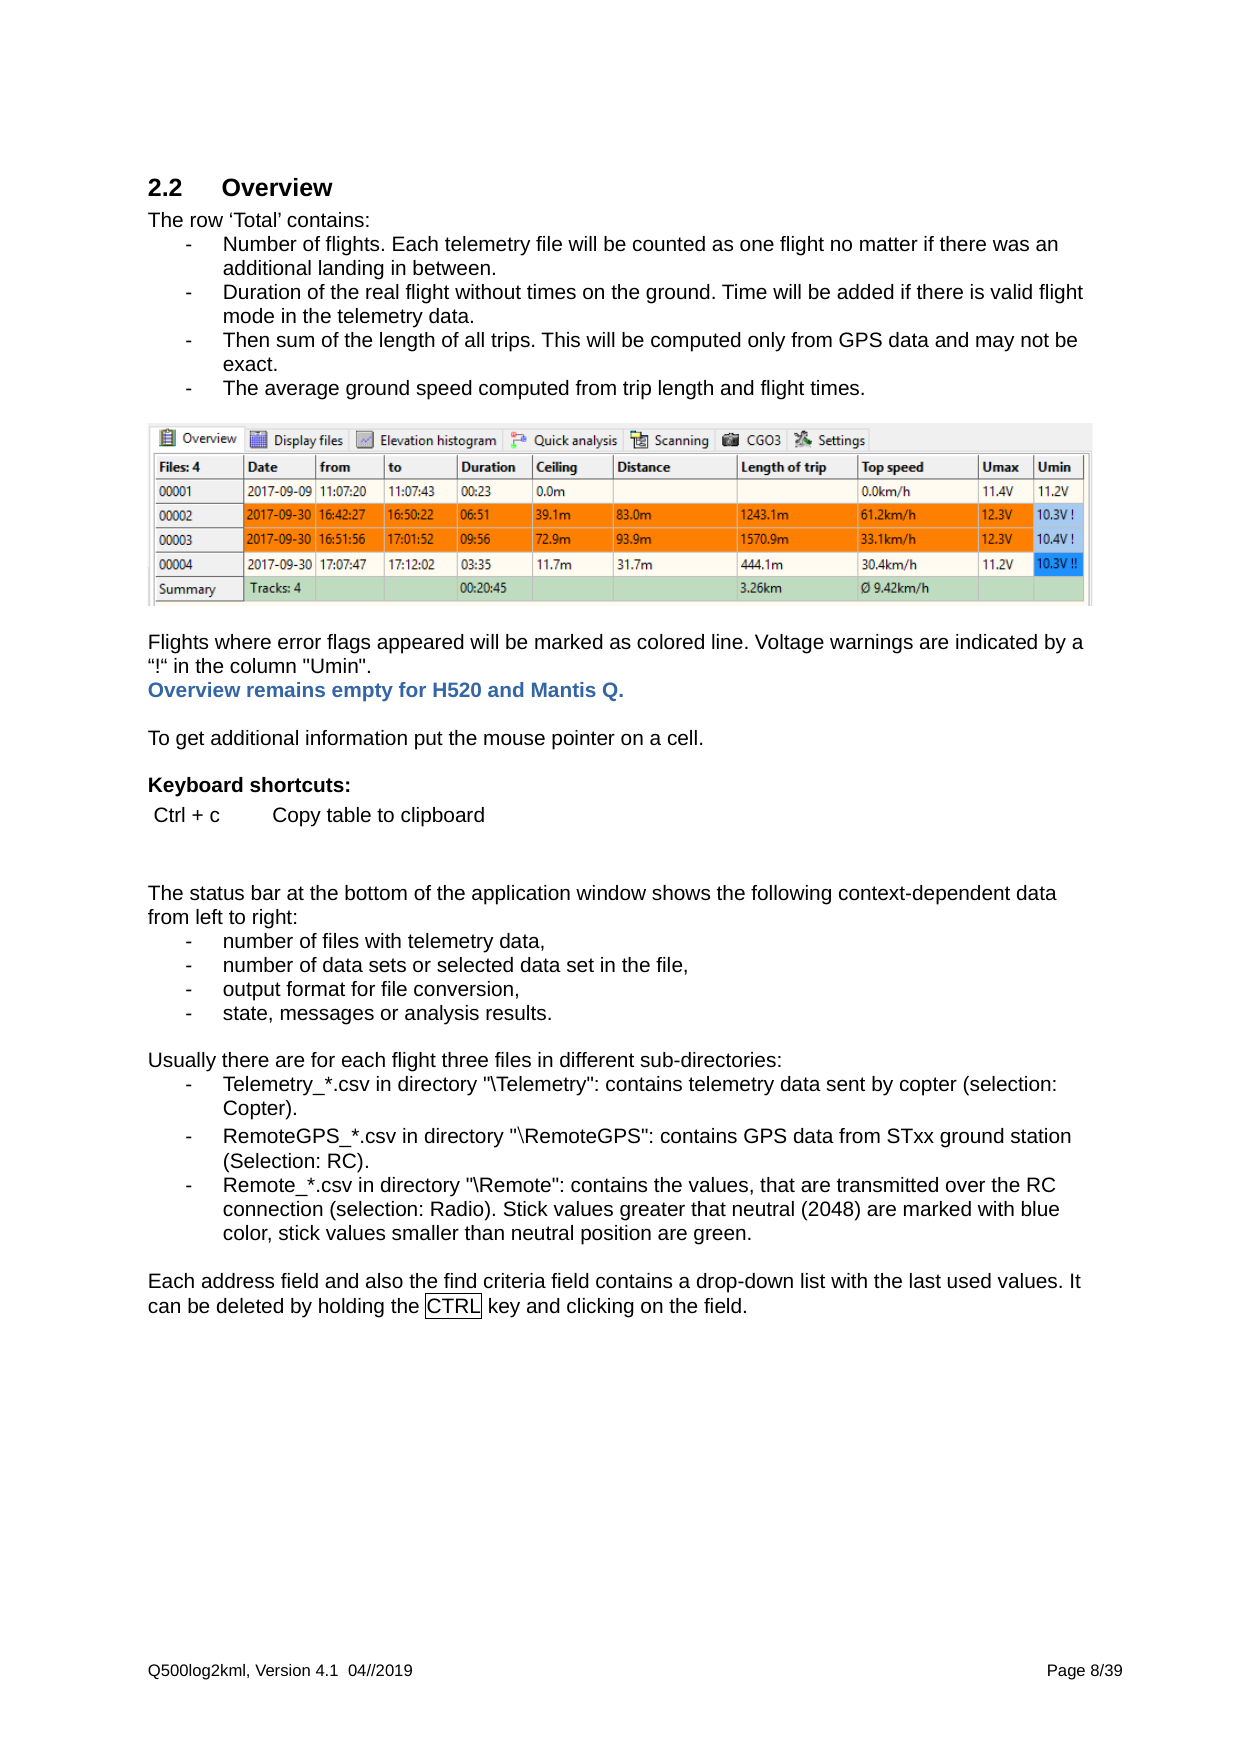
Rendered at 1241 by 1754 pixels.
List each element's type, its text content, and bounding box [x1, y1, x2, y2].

list number of files with telemetry data, [185, 928, 1093, 952]
picture [147, 423, 1093, 606]
subtitle Overview [148, 173, 1093, 201]
list output format for file conversion, [185, 976, 1093, 1000]
list Number of flights. Each telemetry file will be counted as one flight no matter if there was an additional landing in between. [185, 232, 1093, 279]
list Duration of the real flight without times on the ground. Time will be added if there is valid flight mode in the telemetry data. [185, 279, 1093, 327]
list number of data sets or selected data set in the file, [185, 952, 1093, 976]
list Telemetry_*.csv in directory "\Telemetry": contains telemetry data sent by copter (selection: Copter). [185, 1072, 1093, 1120]
text Usually there are for each flight three files in different sub-directories: [148, 1048, 1093, 1072]
text The row ‘Total’ contains: [148, 208, 1093, 232]
text Each address field and also the find criteria field contains a drop-down list with the last used values. It can be deleted by holding the CTRL key and clicking on the field. [148, 1269, 1093, 1319]
list state, messages or analysis results. [185, 1000, 1093, 1024]
table_header Ctrl + c [148, 797, 266, 833]
text Overview remains empty for H520 and Mantis Q. [148, 677, 1093, 701]
list RemoteGPS_*.csv in directory "\RemoteGPS": contains GPS data from STxx ground station (Selection: RC). [185, 1120, 1093, 1173]
text Flights where error flags appeared will be marked as colored line. Voltage warnings are indicated by a “!“ in the column "Umin". [148, 629, 1093, 677]
text To get additional information put the mouse pointer on a cell. [148, 725, 1093, 749]
table_header Copy table to clipboard [266, 797, 1093, 833]
text Keyboard shortcuts: [148, 773, 1093, 797]
list Remote_*.csv in directory "\Remote": contains the values, that are transmitted over the RC connection (selection: Radio). Stick values greater that neutral (2048) are marked with blue color, stick values smaller than neutral position are green. [185, 1173, 1093, 1245]
list The average ground speed computed from trip length and flight times. [185, 375, 1093, 399]
text The status bar at the bottom of the application window shows the following context-dependent data from left to right: [148, 881, 1093, 928]
list Then sum of the length of all trips. This will be computed only from GPS data and may not be exact. [185, 327, 1093, 375]
